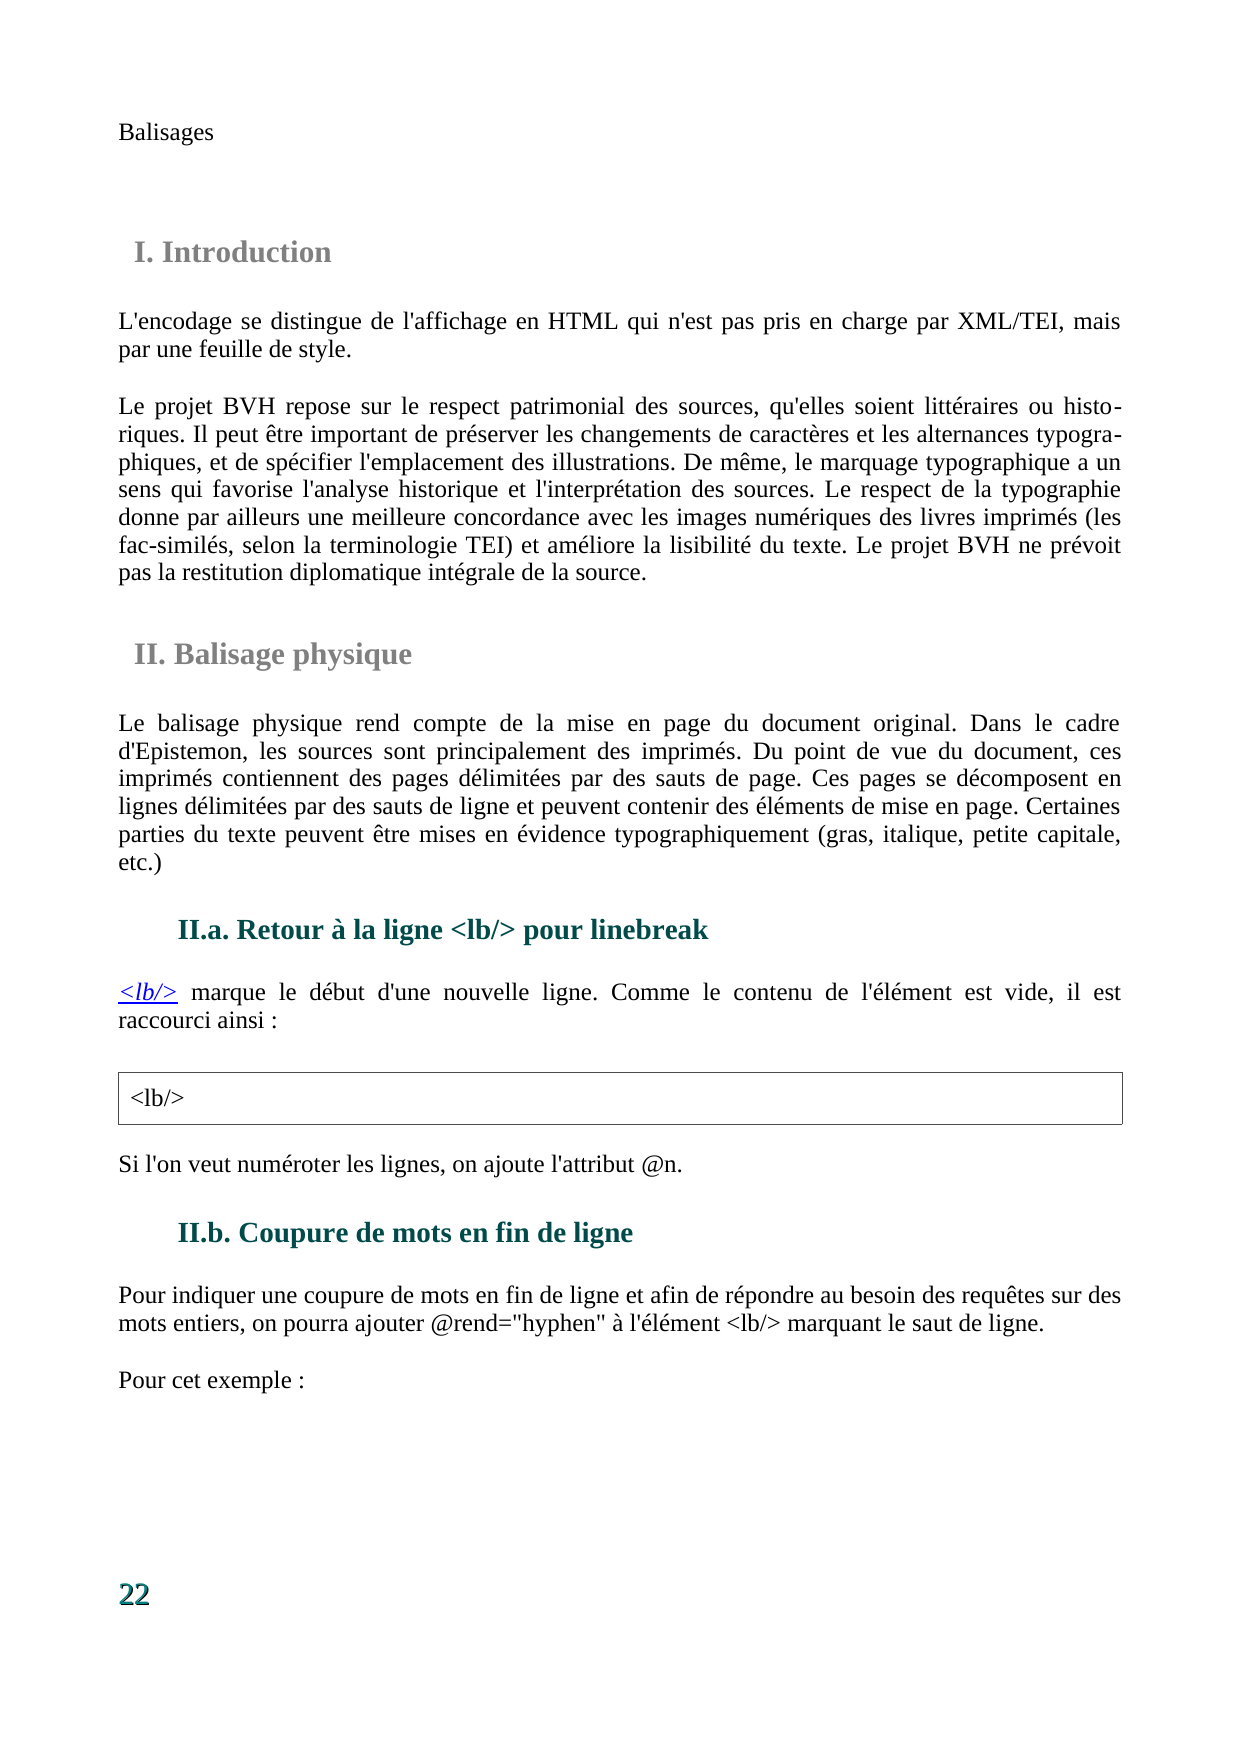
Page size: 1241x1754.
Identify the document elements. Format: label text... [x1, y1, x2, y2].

title Coupure de mots en fin de ligne [177, 1216, 1122, 1249]
text <lb/> marque le début d'une nouvelle ligne. Comme le contenu de l'élément est vide, il est raccourci ainsi : [118, 978, 1122, 1034]
text s [118, 191, 1122, 205]
text Pour indiquer une coupure de mots en fin de ligne et afin de répondre au besoin des requêtes sur des mots entiers, on pourra ajouter @rend="hyphen" à l'élément <lb/> marquant le saut de ligne. [118, 1281, 1122, 1337]
text Pour cet exemple : [118, 1366, 1122, 1394]
text L'encodage se distingue de l'affichage en HTML qui n'est pas pris en charge par XML/TEI, mais par une feuille de style. [118, 307, 1122, 363]
text Le projet BVH repose sur le respect patrimonial des sources, qu'elles soient littéraires ou histo­riques. Il peut être important de préserver les changements de caractères et les alternances typogra­phiques, et de spécifier l'emplacement des illustrations. De même, le marquage typographique a un sens qui favo­rise l'analyse historique et l'interprétation des sources. Le respect de la typographie donne par ailleurs une meilleure concordance avec les images numériques des livres imprimés (les fac-similés, selon la terminologie TEI) et améliore la lisibilité du texte. Le projet BVH ne prévoit pas la restitution diplomatique intégrale de la source. [118, 392, 1122, 586]
title Balisage physique [118, 636, 1122, 671]
table_header <lblb/> [119, 1073, 1122, 1124]
text s [118, 177, 1122, 191]
title Introduction [118, 234, 1122, 269]
text Le balisage physique rend compte de la mise en page du document original. Dans le cadre d'Epistemon, les sources sont principalement des imprimés. Du point de vue du document, ces imprimés contiennent des pages délimitées par des sauts de page. Ces pages se décomposent en lignes délimitées par des sauts de ligne et peuvent contenir des éléments de mise en page. Certaines parties du texte peuvent être mises en évidence typographiquement (gras, italique, petite capitale, etc.) [118, 709, 1122, 875]
text Si l'on veut numéroter les lignes, on ajoute l'attribut @n@n. [118, 1150, 1122, 1178]
title Retour à la ligne <lb/> pour linebreak [177, 914, 1122, 946]
